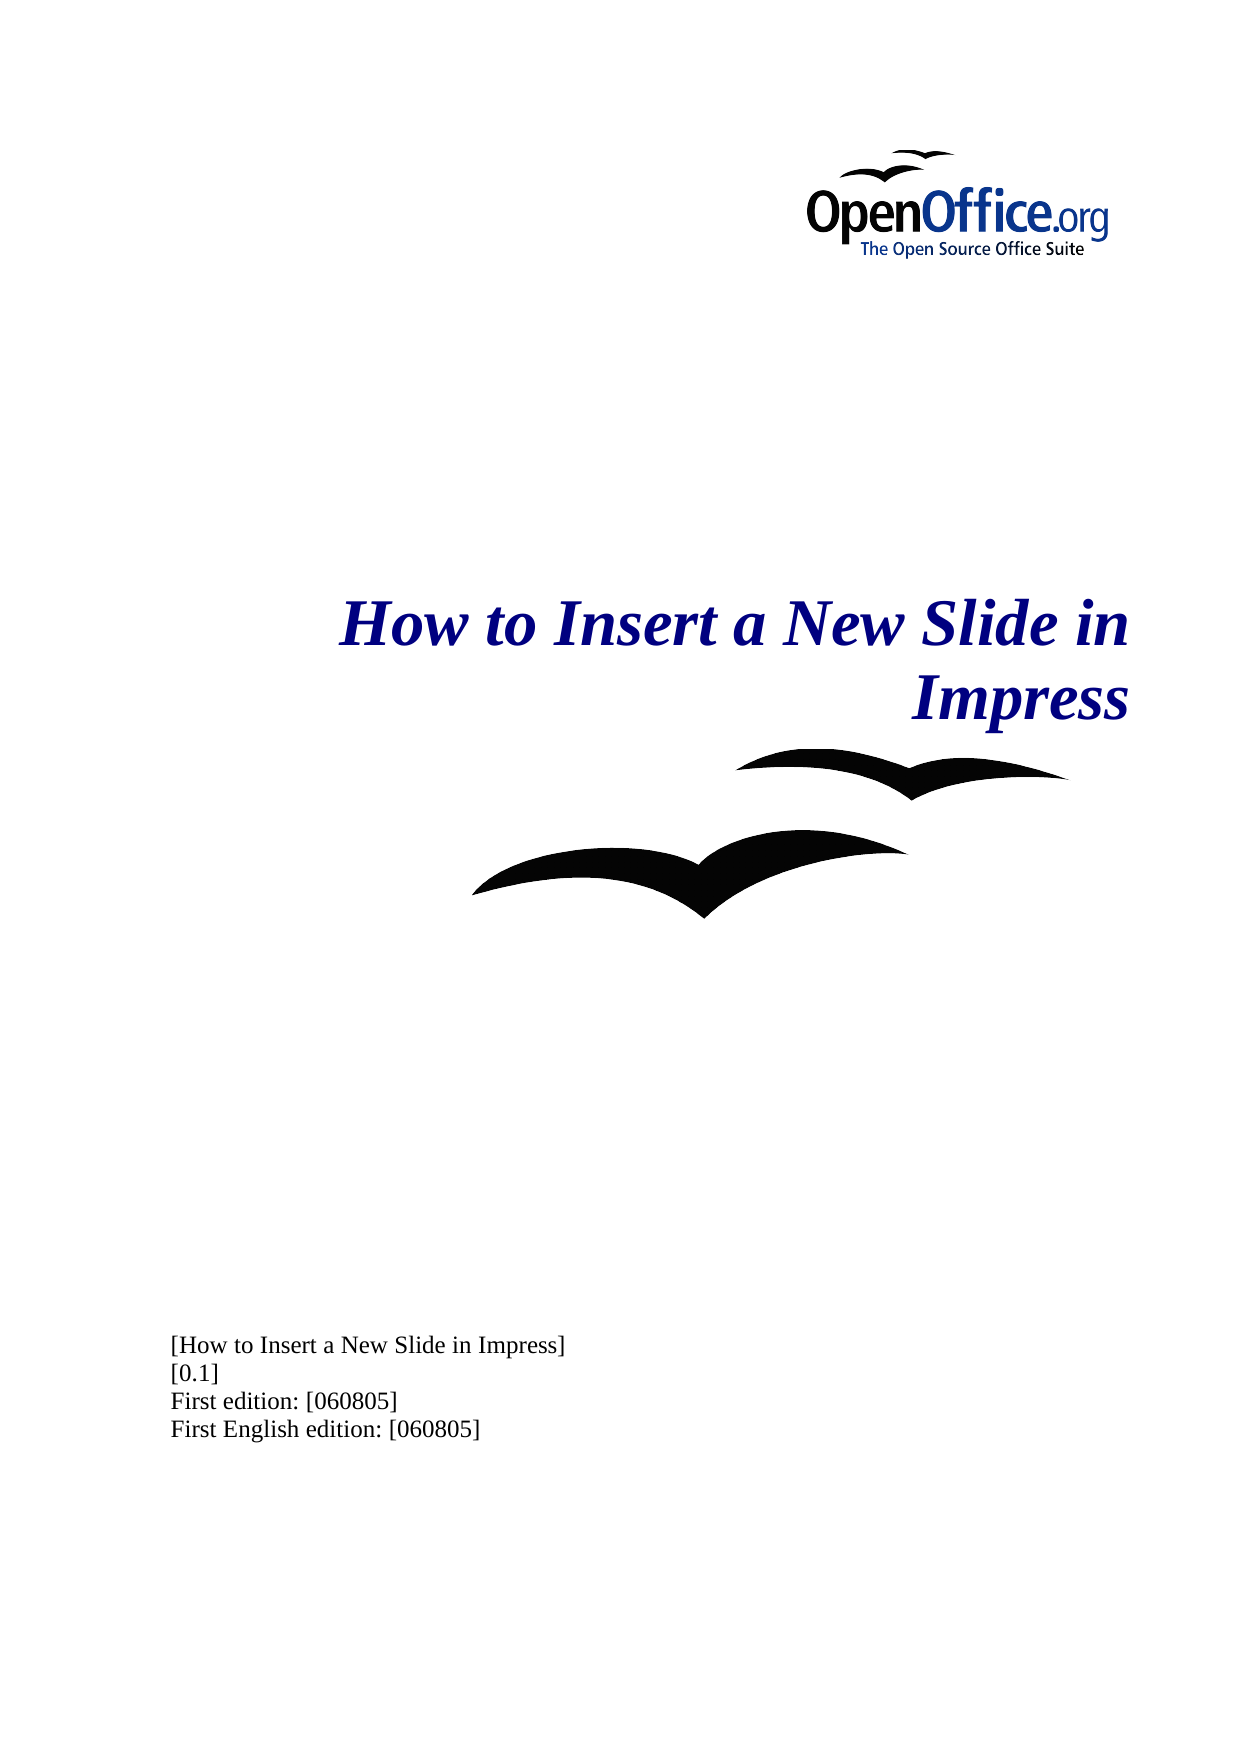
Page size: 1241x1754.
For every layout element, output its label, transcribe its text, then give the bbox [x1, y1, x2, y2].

title How to Insert a New Slide in Impress [133, 586, 1137, 734]
text [How to Insert a New Slide in Impress] [0.1] First edition: [060805] First English edition: [060805] [170, 1331, 1107, 1443]
table_header [433, 749, 1110, 947]
table_header [808, 259, 1107, 286]
picture [472, 749, 1072, 919]
picture [807, 150, 1108, 259]
